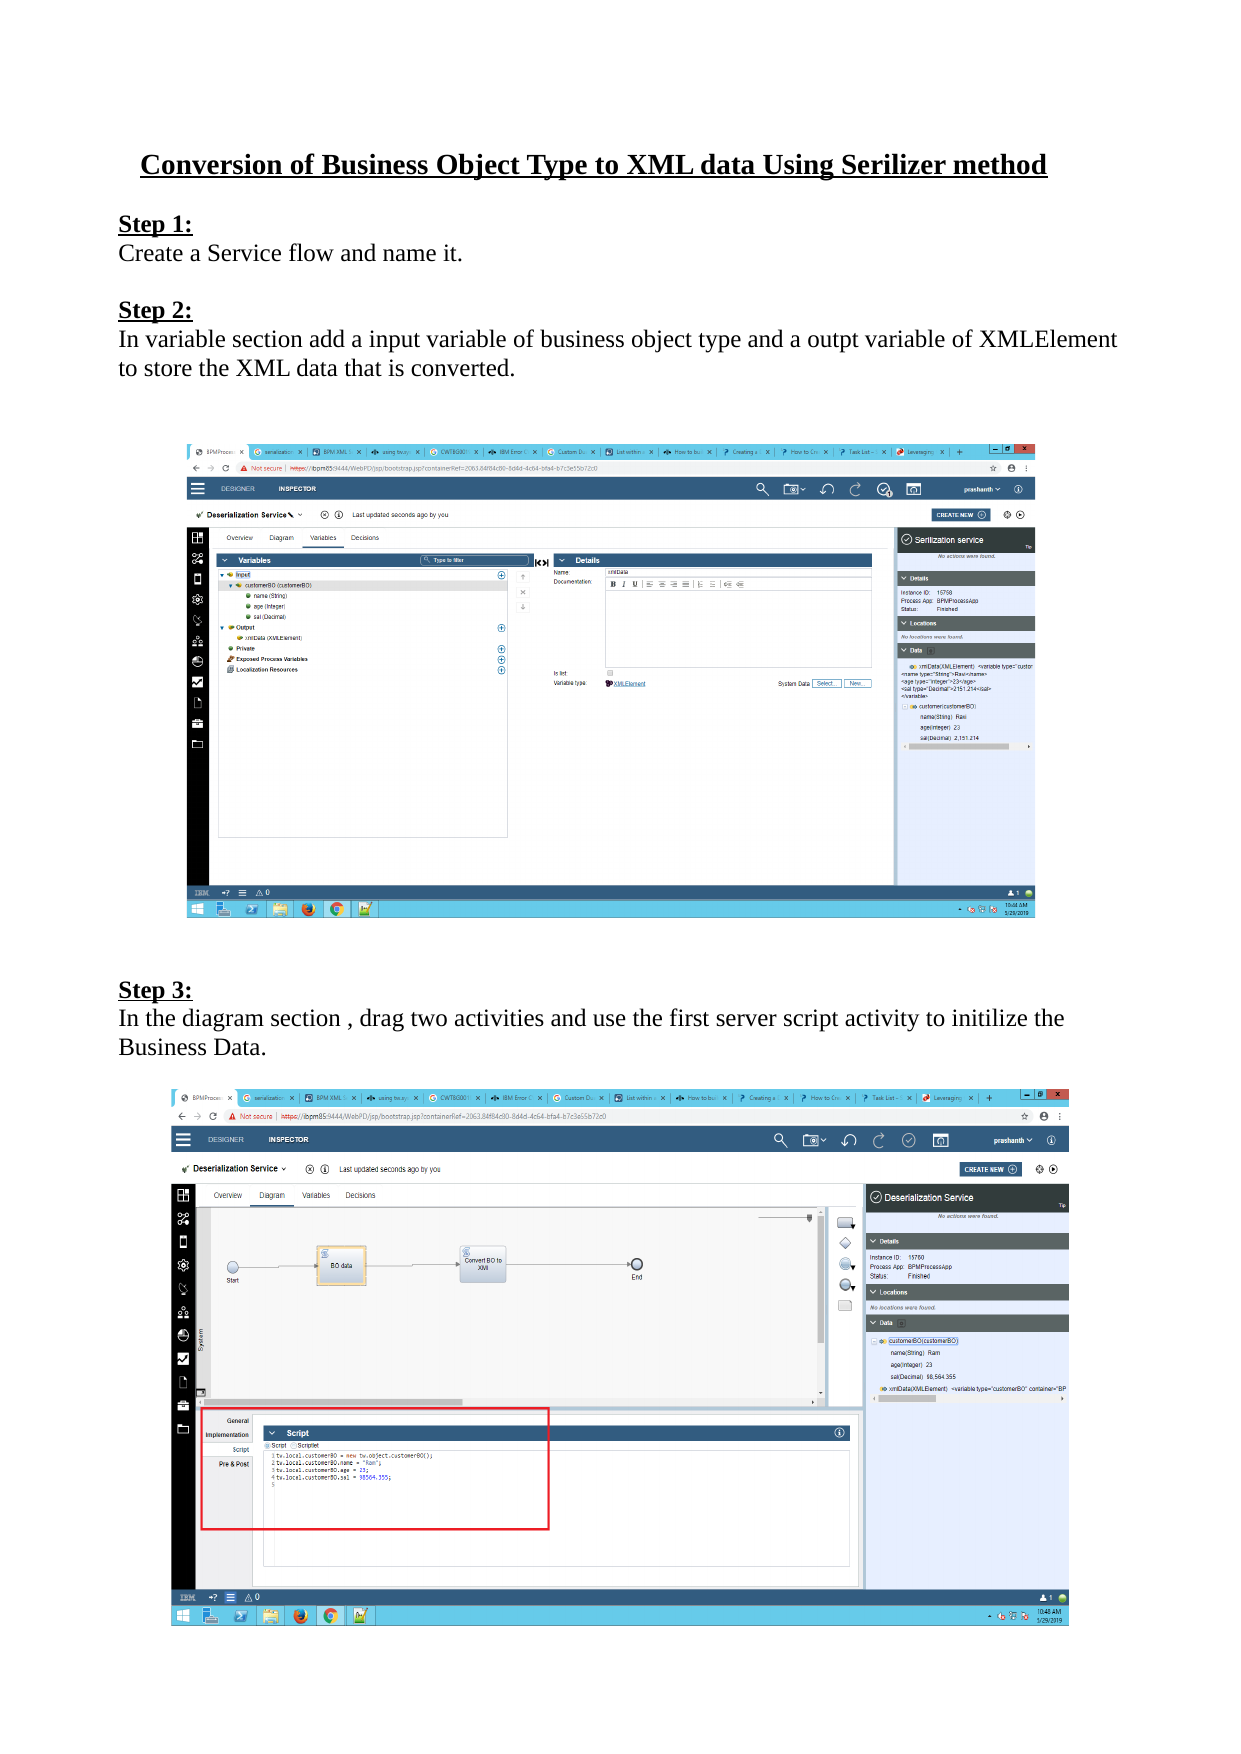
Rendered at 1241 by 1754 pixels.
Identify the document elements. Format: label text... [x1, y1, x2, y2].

text Step 3: [118, 975, 1122, 1003]
picture [186, 444, 1036, 918]
text Step 1: [118, 209, 1122, 238]
text Create a Service flow and name it. [118, 238, 1122, 267]
text Conversion of Business Object Type to XML data Using Serilizer method [118, 147, 1122, 180]
text Step 2: [118, 295, 1122, 324]
text In variable section add a input variable of business object type and a outpt variable of XMLElement to store the XML data that is converted. [118, 324, 1122, 382]
text In the diagram section , drag two activities and use the first server script activity to initilize the Business Data. [118, 1003, 1122, 1061]
picture [171, 1089, 1069, 1626]
